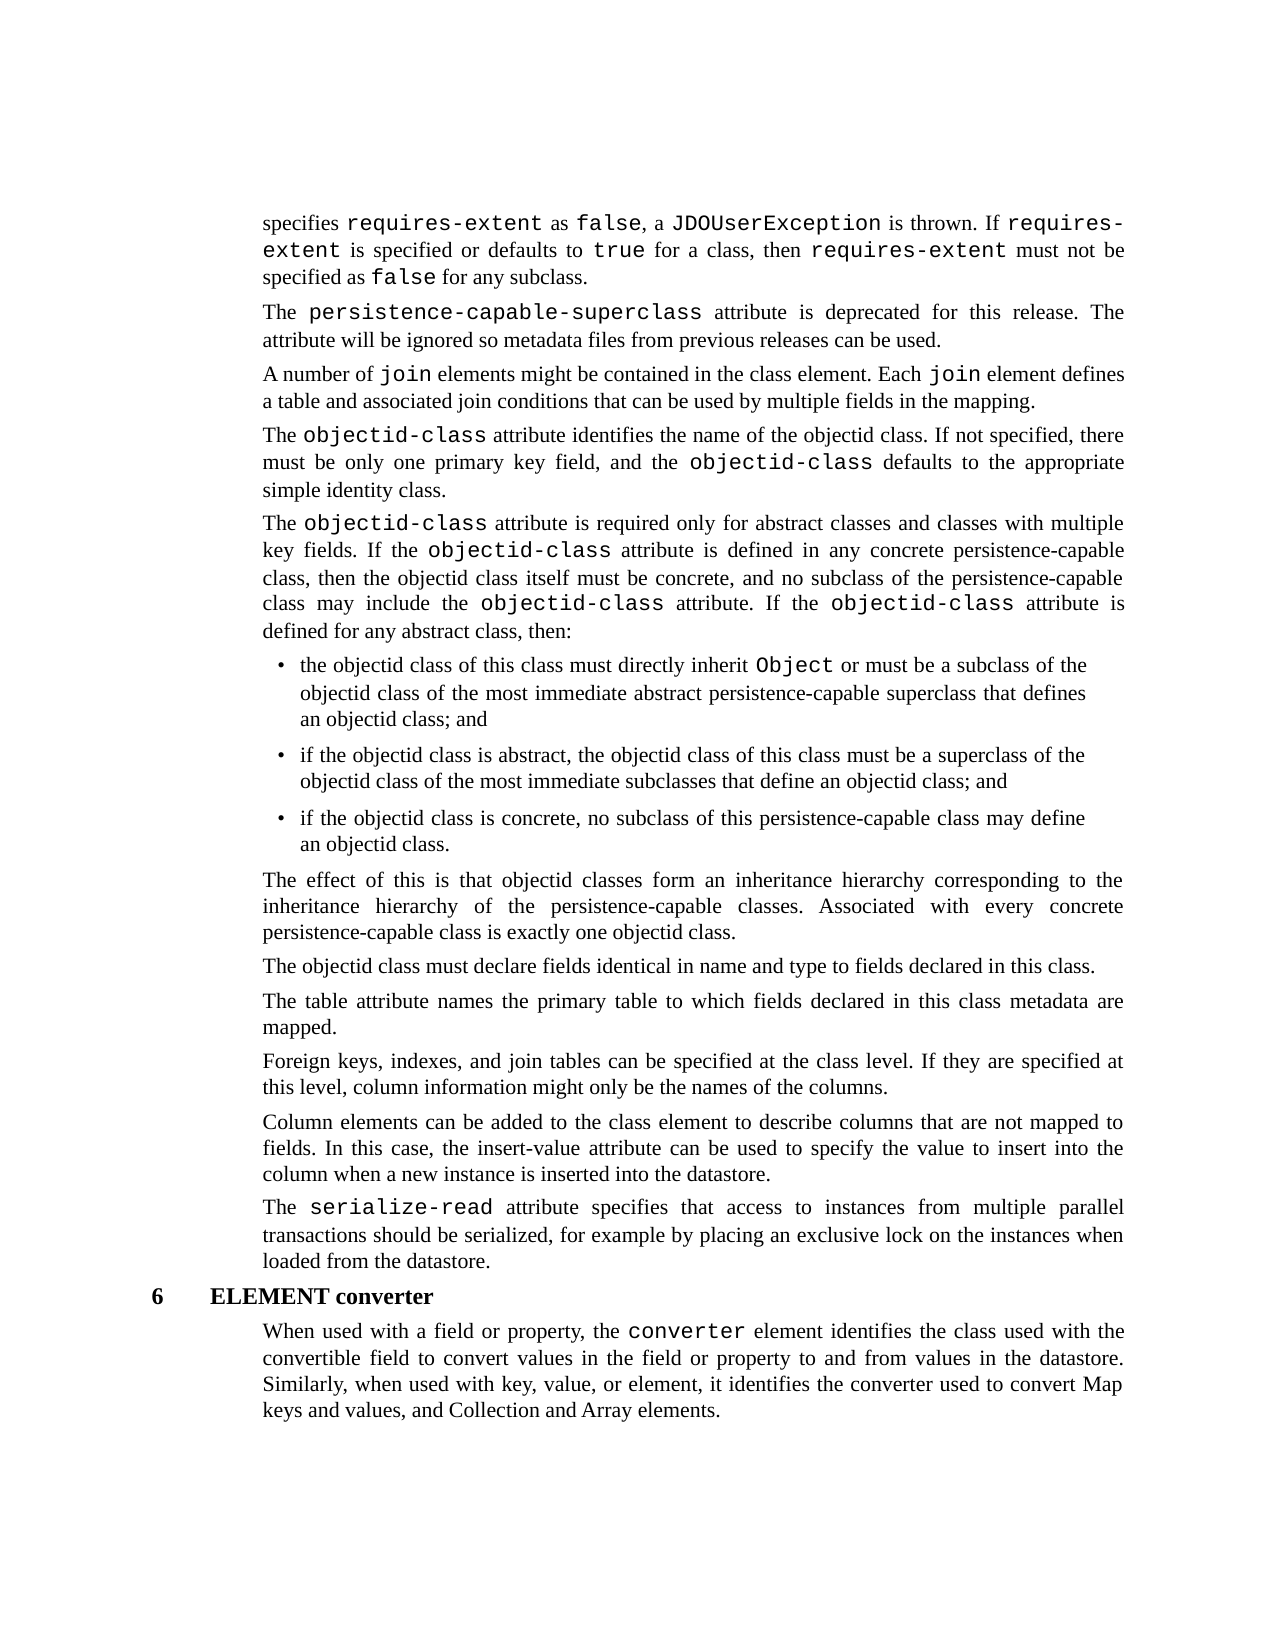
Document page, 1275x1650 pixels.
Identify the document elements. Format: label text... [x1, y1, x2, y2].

text specifies requires-extent as false, a JDOUserException is thrown. If requires-extent is specified or defaults to true for a class, then requires-extent must not be specified as false for any subclass. [262, 210, 1125, 291]
text The serialize-read attribute specifies that access to instances from multiple parallel transactions should be serialized, for example by placing an exclusive lock on the instances when loaded from the datastore. [262, 1194, 1125, 1273]
text When used with a field or property, the converter element identifies the class used with the convertible field to convert values in the field or property to and from values in the datastore. Similarly, when used with key, value, or element, it identifies the converter used to convert Map keys and values, and Collection and Array elements. [262, 1318, 1125, 1423]
text • if the objectid class is abstract, the objectid class of this class must be a superclass of the objectid class of the most immediate subclasses that define an objectid class; and [277, 741, 1087, 793]
text A number of join elements might be contained in the class element. Each join element defines a table and associated join conditions that can be used by multiple fields in the mapping. [262, 361, 1125, 414]
text The objectid class must declare fields identical in name and type to fields declared in this class. [262, 953, 1125, 979]
text • the objectid class of this class must directly inherit Object or must be a subclass of the objectid class of the most immediate abstract persistence-capable superclass that defines an objectid class; and [277, 652, 1087, 731]
text The effect of this is that objectid classes form an inheritance hierarchy corresponding to the inheritance hierarchy of the persistence-capable classes. Associated with every concrete persistence-capable class is exactly one objectid class. [262, 866, 1125, 944]
text The objectid-class attribute identifies the name of the objectid class. If not specified, there must be only one primary key field, and the objectid-class defaults to the appropriate simple identity class. [262, 422, 1125, 502]
text Column elements can be added to the class element to describe columns that are not mapped to fields. In this case, the insert-value attribute can be used to specify the value to insert into the column when a new instance is inserted into the datastore. [262, 1108, 1125, 1186]
subtitle ELEMENT converter [151, 1282, 1125, 1309]
text The table attribute names the primary table to which fields declared in this class metadata are mapped. [262, 987, 1125, 1039]
text The objectid-class attribute is required only for abstract classes and classes with multiple key fields. If the objectid-class attribute is defined in any concrete persistence-capable class, then the objectid class itself must be concrete, and no subclass of the persistence-capable class may include the objectid-class attribute. If the objectid-class attribute is defined for any abstract class, then: [262, 510, 1125, 643]
text Foreign keys, indexes, and join tables can be specified at the class level. If they are specified at this level, column information might only be the names of the columns. [262, 1047, 1125, 1099]
text The persistence-capable-superclass attribute is deprecated for this release. The attribute will be ignored so metadata files from previous releases can be used. [262, 299, 1125, 352]
text • if the objectid class is concrete, no subclass of this persistence-capable class may define an objectid class. [277, 804, 1087, 856]
